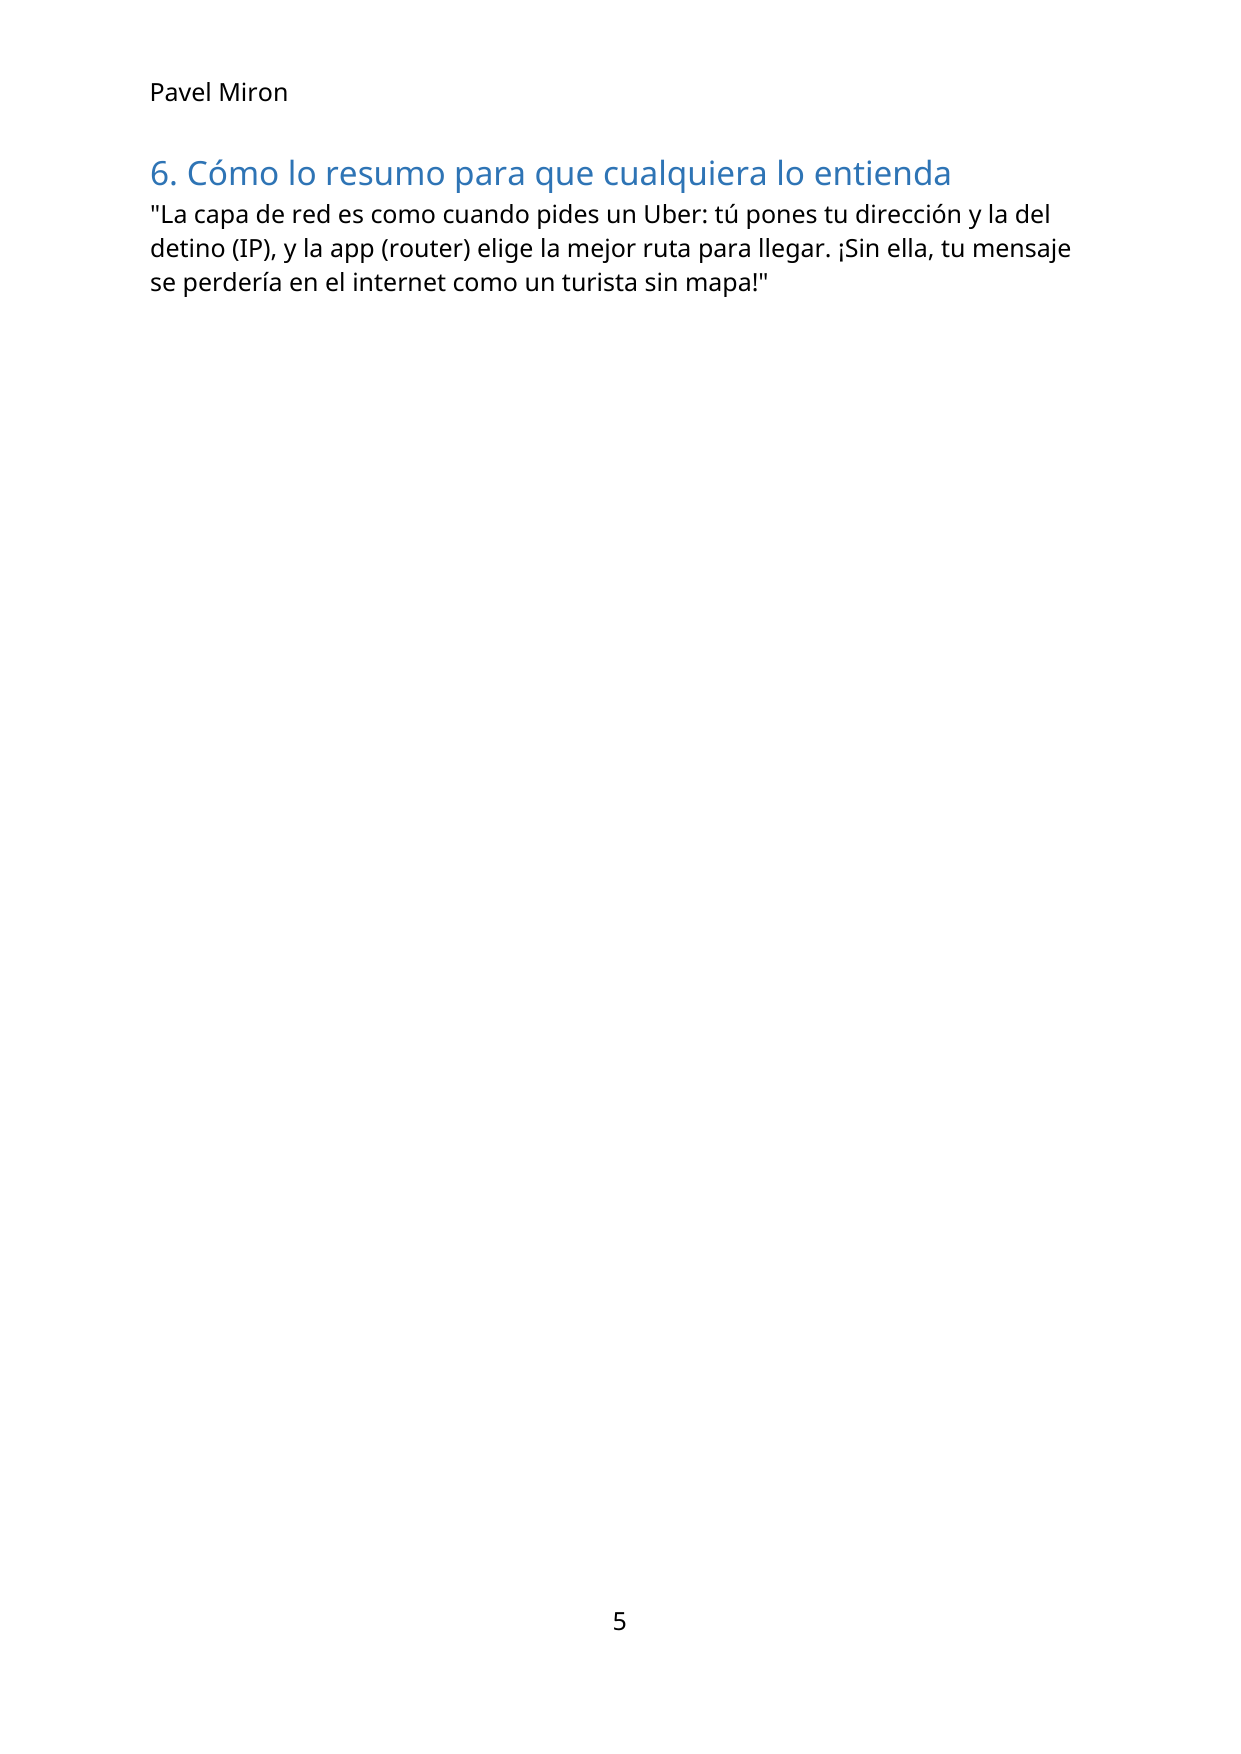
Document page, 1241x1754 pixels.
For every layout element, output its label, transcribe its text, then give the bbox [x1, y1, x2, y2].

text "La capa de red es como cuando pides un Uber: tú pones tu dirección y la del detino (IP), y la app (router) elige la mejor ruta para llegar. ¡Sin ella, tu mensaje se perdería en el internet como un turista sin mapa!" [150, 197, 1090, 299]
text 6. Cómo lo resumo para que cualquiera lo entienda [150, 150, 1090, 195]
